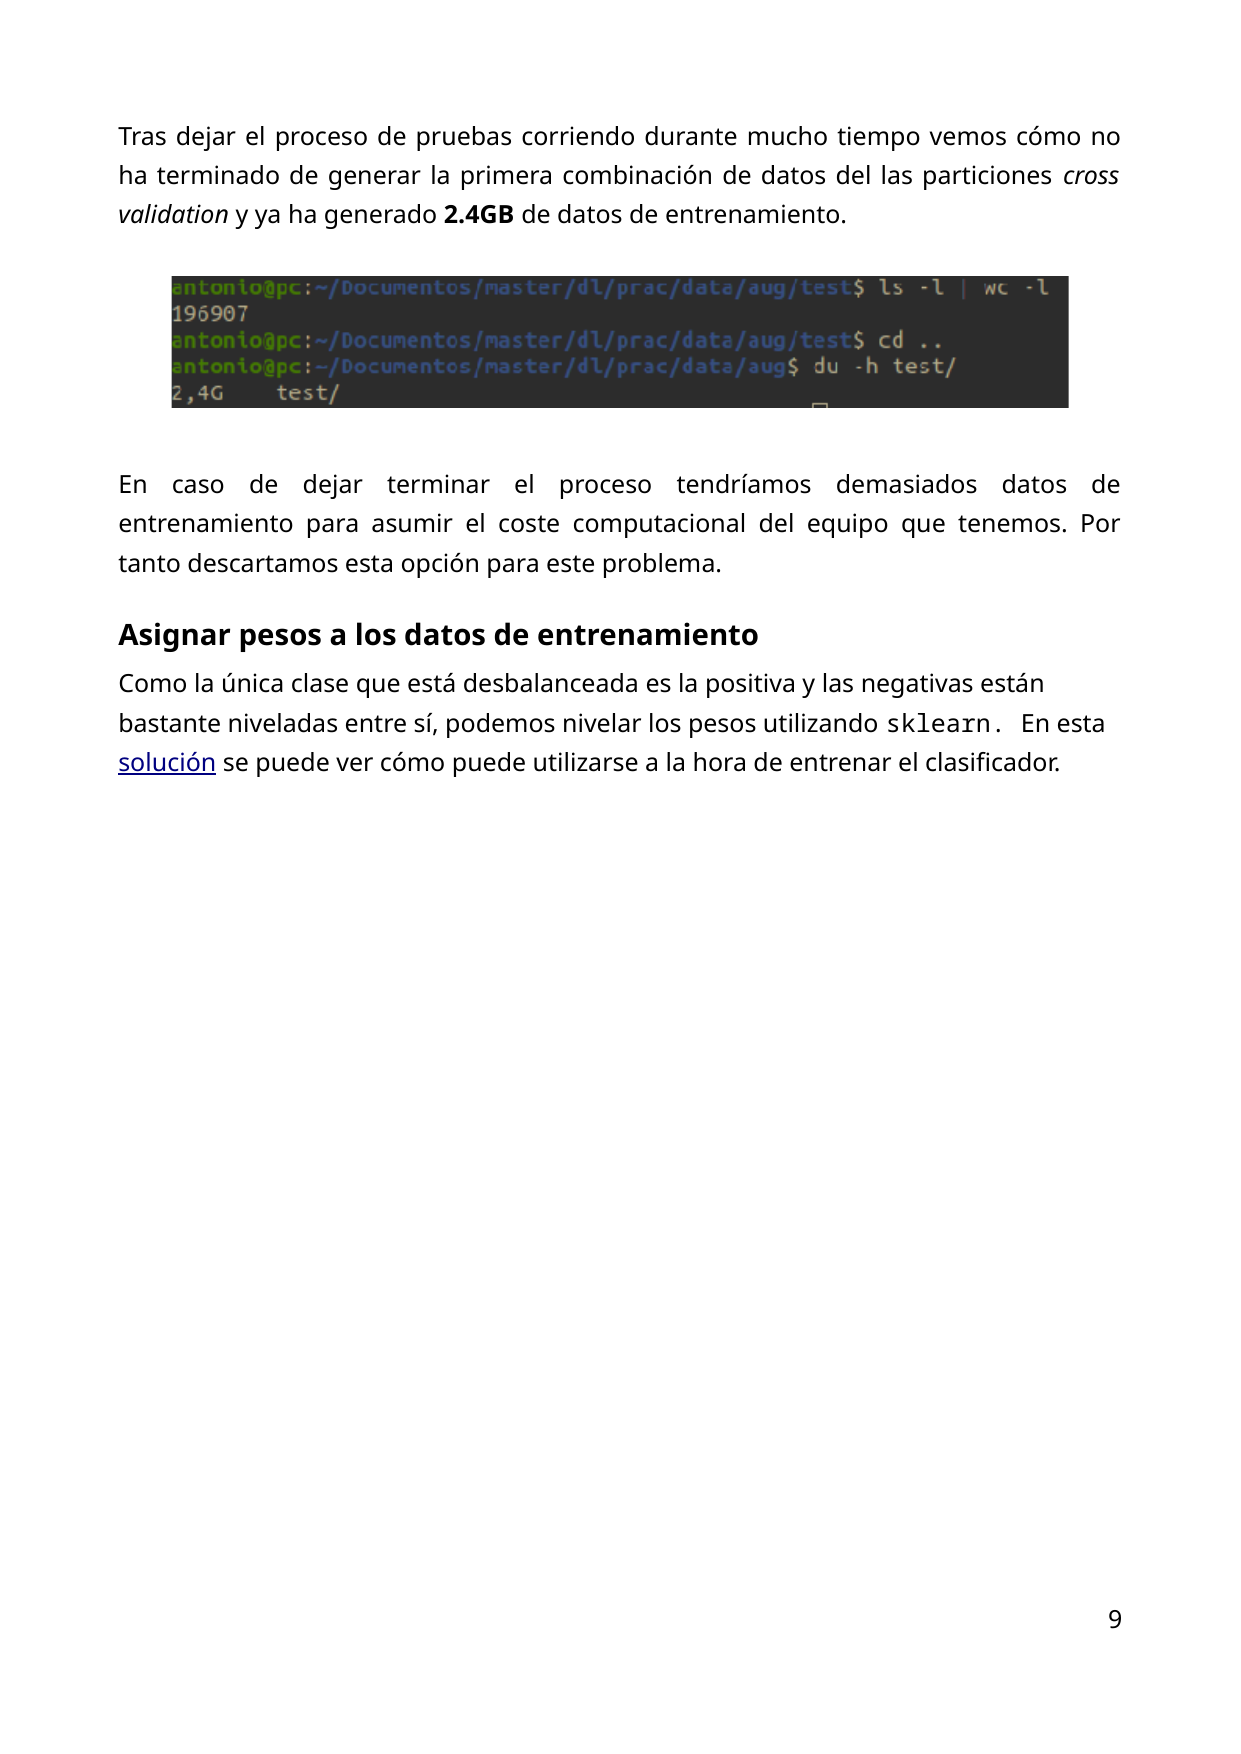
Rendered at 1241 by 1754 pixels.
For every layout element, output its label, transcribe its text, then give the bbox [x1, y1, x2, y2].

picture [171, 276, 1069, 408]
text Tras dejar el proceso de pruebas corriendo durante mucho tiempo vemos cómo no ha terminado de generar la primera combinación de datos del las particiones cross validation y ya ha generado 2.4GB de datos de entrenamiento. [118, 118, 1122, 231]
subtitle Asignar pesos a los datos de entrenamiento [118, 613, 1122, 653]
text En caso de dejar terminar el proceso tendríamos demasiados datos de entrenamiento para asumir el coste computacional del equipo que tenemos. Por tanto descartamos esta opción para este problema. [118, 467, 1122, 579]
text Como la única clase que está desbalanceada es la positiva y las negativas están bastante niveladas entre sí, podemos nivelar los pesos utilizando sklearn. En esta solución se puede ver cómo puede utilizarse a la hora de entrenar el clasificador. [118, 666, 1122, 778]
